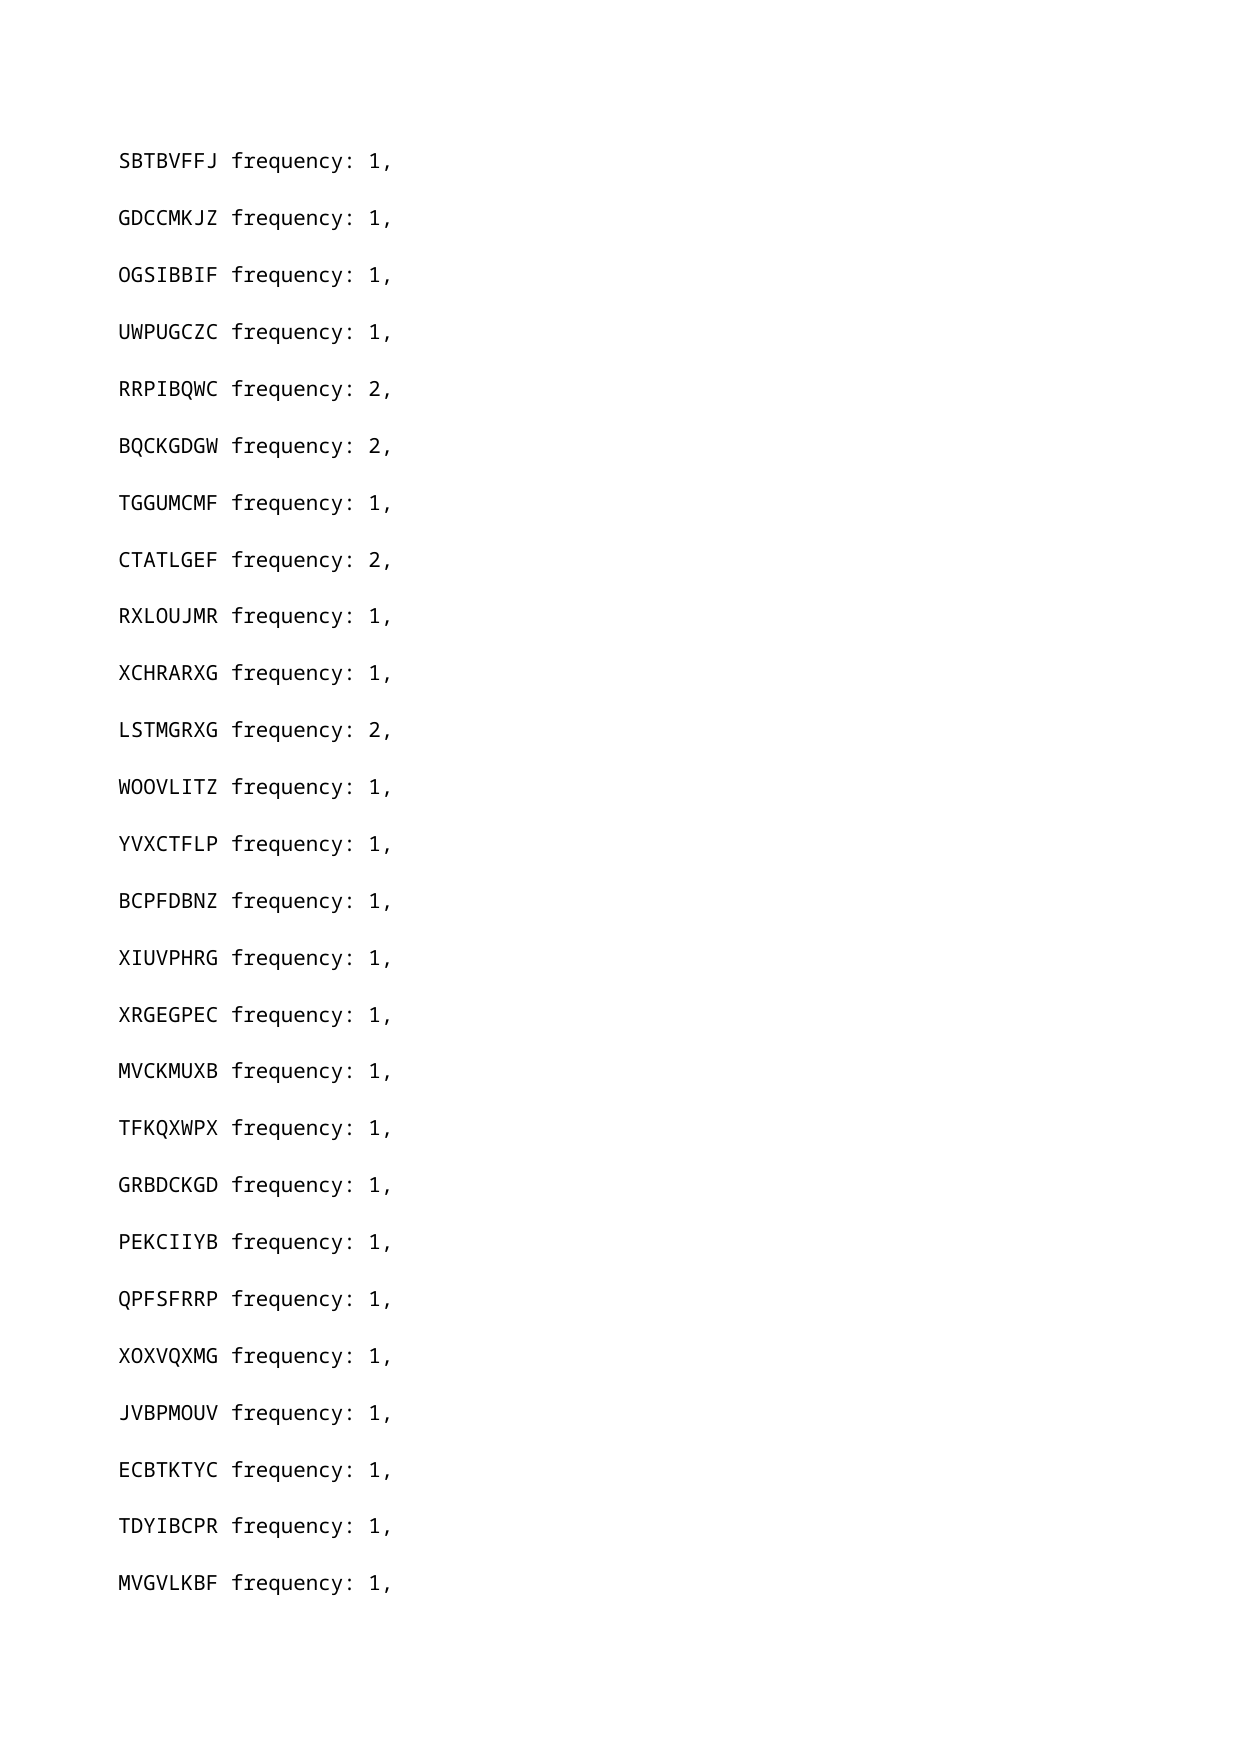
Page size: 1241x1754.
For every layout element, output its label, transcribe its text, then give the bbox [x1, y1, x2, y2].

text UWPUGCZC frequency: 1, [118, 317, 1122, 346]
text TGGUMCMF frequency: 1, [118, 488, 1122, 516]
text SBTBVFFJ frequency: 1, [118, 147, 1122, 175]
text GDCCMKJZ frequency: 1, [118, 203, 1122, 232]
text XIUVPHRG frequency: 1, [118, 943, 1122, 971]
text MVGVLKBF frequency: 1, [118, 1568, 1122, 1597]
text CTATLGEF frequency: 2, [118, 545, 1122, 573]
text ECBTKTYC frequency: 1, [118, 1455, 1122, 1483]
text TDYIBCPR frequency: 1, [118, 1512, 1122, 1540]
text WOOVLITZ frequency: 1, [118, 772, 1122, 801]
text TFKQXWPX frequency: 1, [118, 1113, 1122, 1142]
text MVCKMUXB frequency: 1, [118, 1057, 1122, 1085]
text RXLOUJMR frequency: 1, [118, 602, 1122, 630]
text PEKCIIYB frequency: 1, [118, 1227, 1122, 1256]
text XRGEGPEC frequency: 1, [118, 1000, 1122, 1028]
text LSTMGRXG frequency: 2, [118, 715, 1122, 744]
text GRBDCKGD frequency: 1, [118, 1170, 1122, 1199]
text XOXVQXMG frequency: 1, [118, 1341, 1122, 1369]
text XCHRARXG frequency: 1, [118, 658, 1122, 687]
text RRPIBQWC frequency: 2, [118, 374, 1122, 402]
text OGSIBBIF frequency: 1, [118, 260, 1122, 289]
text YVXCTFLP frequency: 1, [118, 829, 1122, 857]
text BCPFDBNZ frequency: 1, [118, 886, 1122, 914]
text JVBPMOUV frequency: 1, [118, 1398, 1122, 1426]
text QPFSFRRP frequency: 1, [118, 1284, 1122, 1312]
text BQCKGDGW frequency: 2, [118, 431, 1122, 459]
